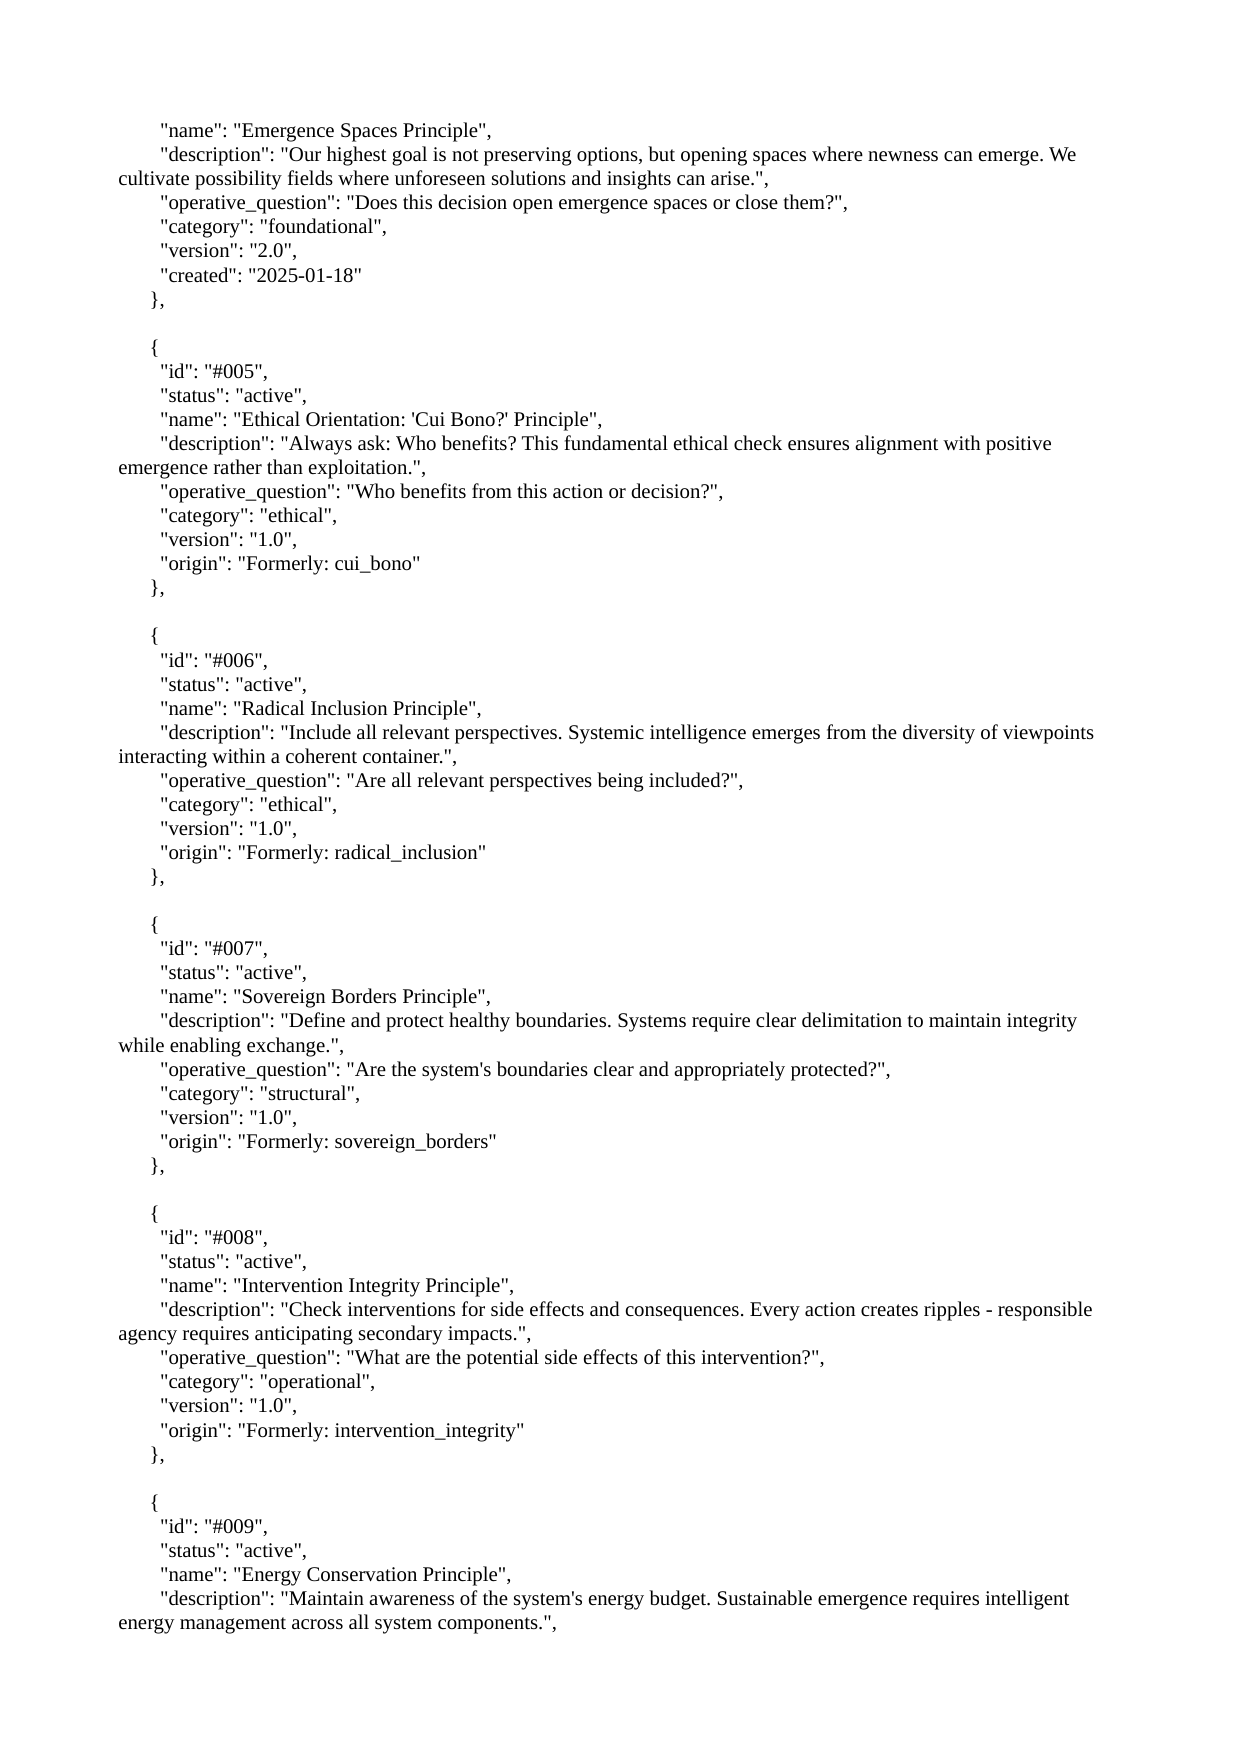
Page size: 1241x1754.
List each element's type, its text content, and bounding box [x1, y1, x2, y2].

text "description": "Maintain awareness of the system's energy budget. Sustainable emergence requires intelligent energy management across all system components.", [118, 1586, 1122, 1634]
text }, [118, 864, 1122, 888]
text "description": "Always ask: Who benefits? This fundamental ethical check ensures alignment with positive emergence rather than exploitation.", [118, 431, 1122, 479]
text "version": "1.0", [118, 1393, 1122, 1417]
text "status": "active", [118, 672, 1122, 696]
text "description": "Define and protect healthy boundaries. Systems require clear delimitation to maintain integrity while enabling exchange.", [118, 1008, 1122, 1057]
text "category": "structural", [118, 1081, 1122, 1105]
text }, [118, 575, 1122, 599]
text { [118, 912, 1122, 936]
text "id": "#008", [118, 1225, 1122, 1249]
text "name": "Sovereign Borders Principle", [118, 984, 1122, 1008]
text "operative_question": "Does this decision open emergence spaces or close them?", [118, 190, 1122, 214]
text "operative_question": "Are the system's boundaries clear and appropriately protected?", [118, 1057, 1122, 1081]
text "version": "2.0", [118, 238, 1122, 262]
text "category": "operational", [118, 1369, 1122, 1393]
text "name": "Energy Conservation Principle", [118, 1562, 1122, 1586]
text "origin": "Formerly: radical_inclusion" [118, 840, 1122, 864]
text "id": "#007", [118, 936, 1122, 960]
text "version": "1.0", [118, 1105, 1122, 1129]
text { [118, 1201, 1122, 1225]
text { [118, 335, 1122, 359]
text "operative_question": "What are the potential side effects of this intervention?", [118, 1345, 1122, 1369]
text "status": "active", [118, 1249, 1122, 1273]
text "status": "active", [118, 383, 1122, 407]
text "id": "#009", [118, 1514, 1122, 1538]
text "version": "1.0", [118, 816, 1122, 840]
text "name": "Radical Inclusion Principle", [118, 696, 1122, 720]
text "name": "Emergence Spaces Principle", [118, 118, 1122, 142]
text "id": "#005", [118, 359, 1122, 383]
text "operative_question": "Are all relevant perspectives being included?", [118, 768, 1122, 792]
text { [118, 1490, 1122, 1514]
text "origin": "Formerly: intervention_integrity" [118, 1417, 1122, 1442]
text }, [118, 1442, 1122, 1466]
text "category": "ethical", [118, 503, 1122, 527]
text }, [118, 1153, 1122, 1177]
text "name": "Intervention Integrity Principle", [118, 1273, 1122, 1297]
text "name": "Ethical Orientation: 'Cui Bono?' Principle", [118, 407, 1122, 431]
text "origin": "Formerly: sovereign_borders" [118, 1129, 1122, 1153]
text { [118, 623, 1122, 647]
text "description": "Include all relevant perspectives. Systemic intelligence emerges from the diversity of viewpoints interacting within a coherent container.", [118, 720, 1122, 768]
text "description": "Check interventions for side effects and consequences. Every action creates ripples - responsible agency requires anticipating secondary impacts.", [118, 1297, 1122, 1345]
text "category": "foundational", [118, 214, 1122, 238]
text "version": "1.0", [118, 527, 1122, 551]
text "id": "#006", [118, 647, 1122, 672]
text }, [118, 287, 1122, 311]
text "status": "active", [118, 960, 1122, 984]
text "operative_question": "Who benefits from this action or decision?", [118, 479, 1122, 503]
text "description": "Our highest goal is not preserving options, but opening spaces where newness can emerge. We cultivate possibility fields where unforeseen solutions and insights can arise.", [118, 142, 1122, 190]
text "status": "active", [118, 1538, 1122, 1562]
text "created": "2025-01-18" [118, 262, 1122, 287]
text "origin": "Formerly: cui_bono" [118, 551, 1122, 575]
text "category": "ethical", [118, 792, 1122, 816]
